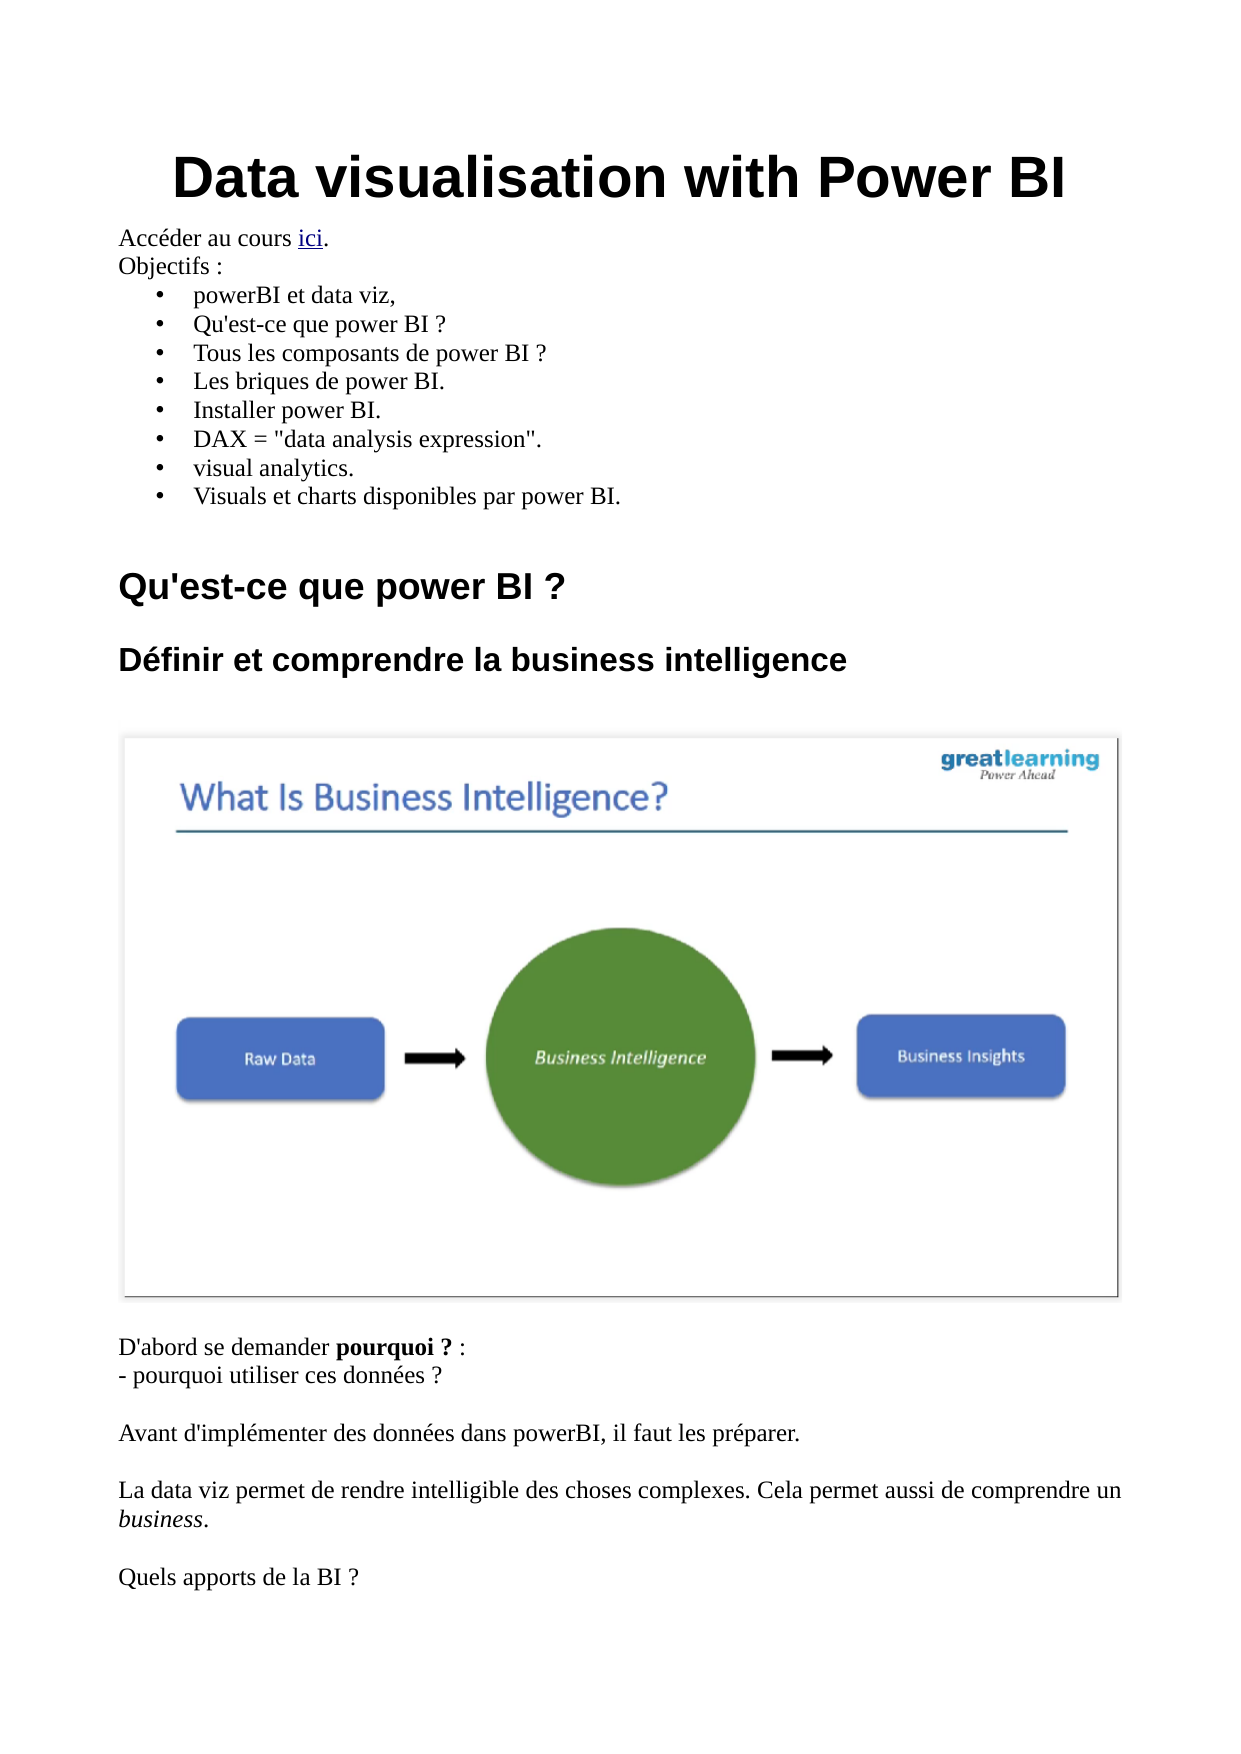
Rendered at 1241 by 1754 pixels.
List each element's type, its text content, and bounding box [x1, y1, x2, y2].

subtitle Définir et comprendre la business intelligence [118, 640, 1122, 679]
list Tous les composants de power BI ? [156, 338, 1122, 366]
subtitle Qu'est-ce que power BI ? [118, 564, 1122, 607]
list Qu'est-ce que power BI ? [156, 309, 1122, 338]
picture [118, 720, 1123, 1303]
text - pourquoi utiliser ces données ? [118, 1360, 1122, 1389]
text Quels apports de la BI ? [118, 1562, 1122, 1590]
text Accéder au cours ici. [118, 223, 1122, 251]
text D'abord se demander pourquoi ? : [118, 1332, 1122, 1360]
list Visuals et charts disponibles par power BI. [156, 481, 1122, 510]
list Installer power BI. [156, 395, 1122, 424]
title Data visualisation with Power BI [118, 143, 1122, 210]
text La data viz permet de rendre intelligible des choses complexes. Cela permet aussi de comprendre un business. [118, 1475, 1122, 1533]
list visual analytics. [156, 453, 1122, 481]
list DAX = "data analysis expression". [156, 424, 1122, 453]
text Objectifs : [118, 251, 1122, 280]
list Les briques de power BI. [156, 366, 1122, 395]
list powerBI et data viz, [156, 280, 1122, 309]
text Avant d'implémenter des données dans powerBI, il faut les préparer. [118, 1418, 1122, 1447]
